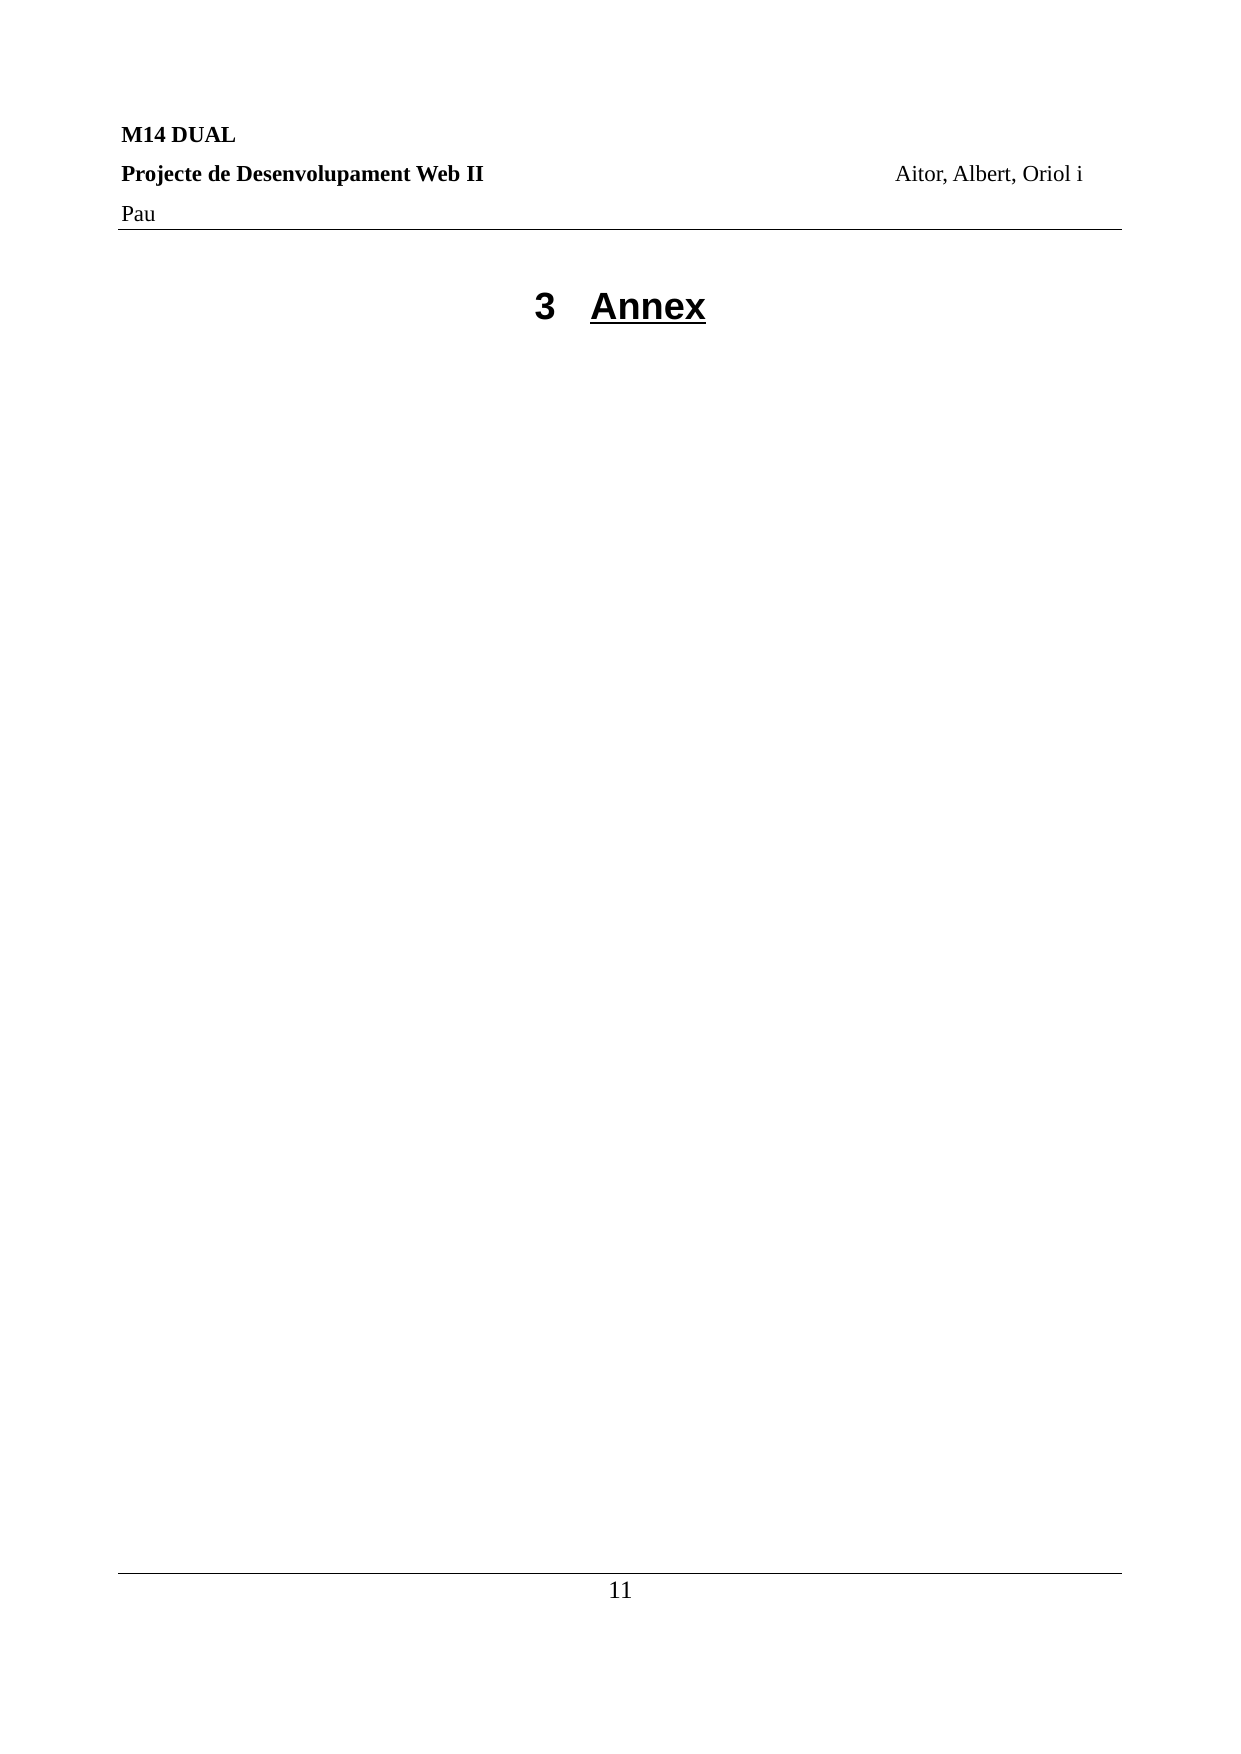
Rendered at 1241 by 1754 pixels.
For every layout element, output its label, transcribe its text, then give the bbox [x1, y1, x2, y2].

subtitle Annex [118, 284, 1122, 327]
